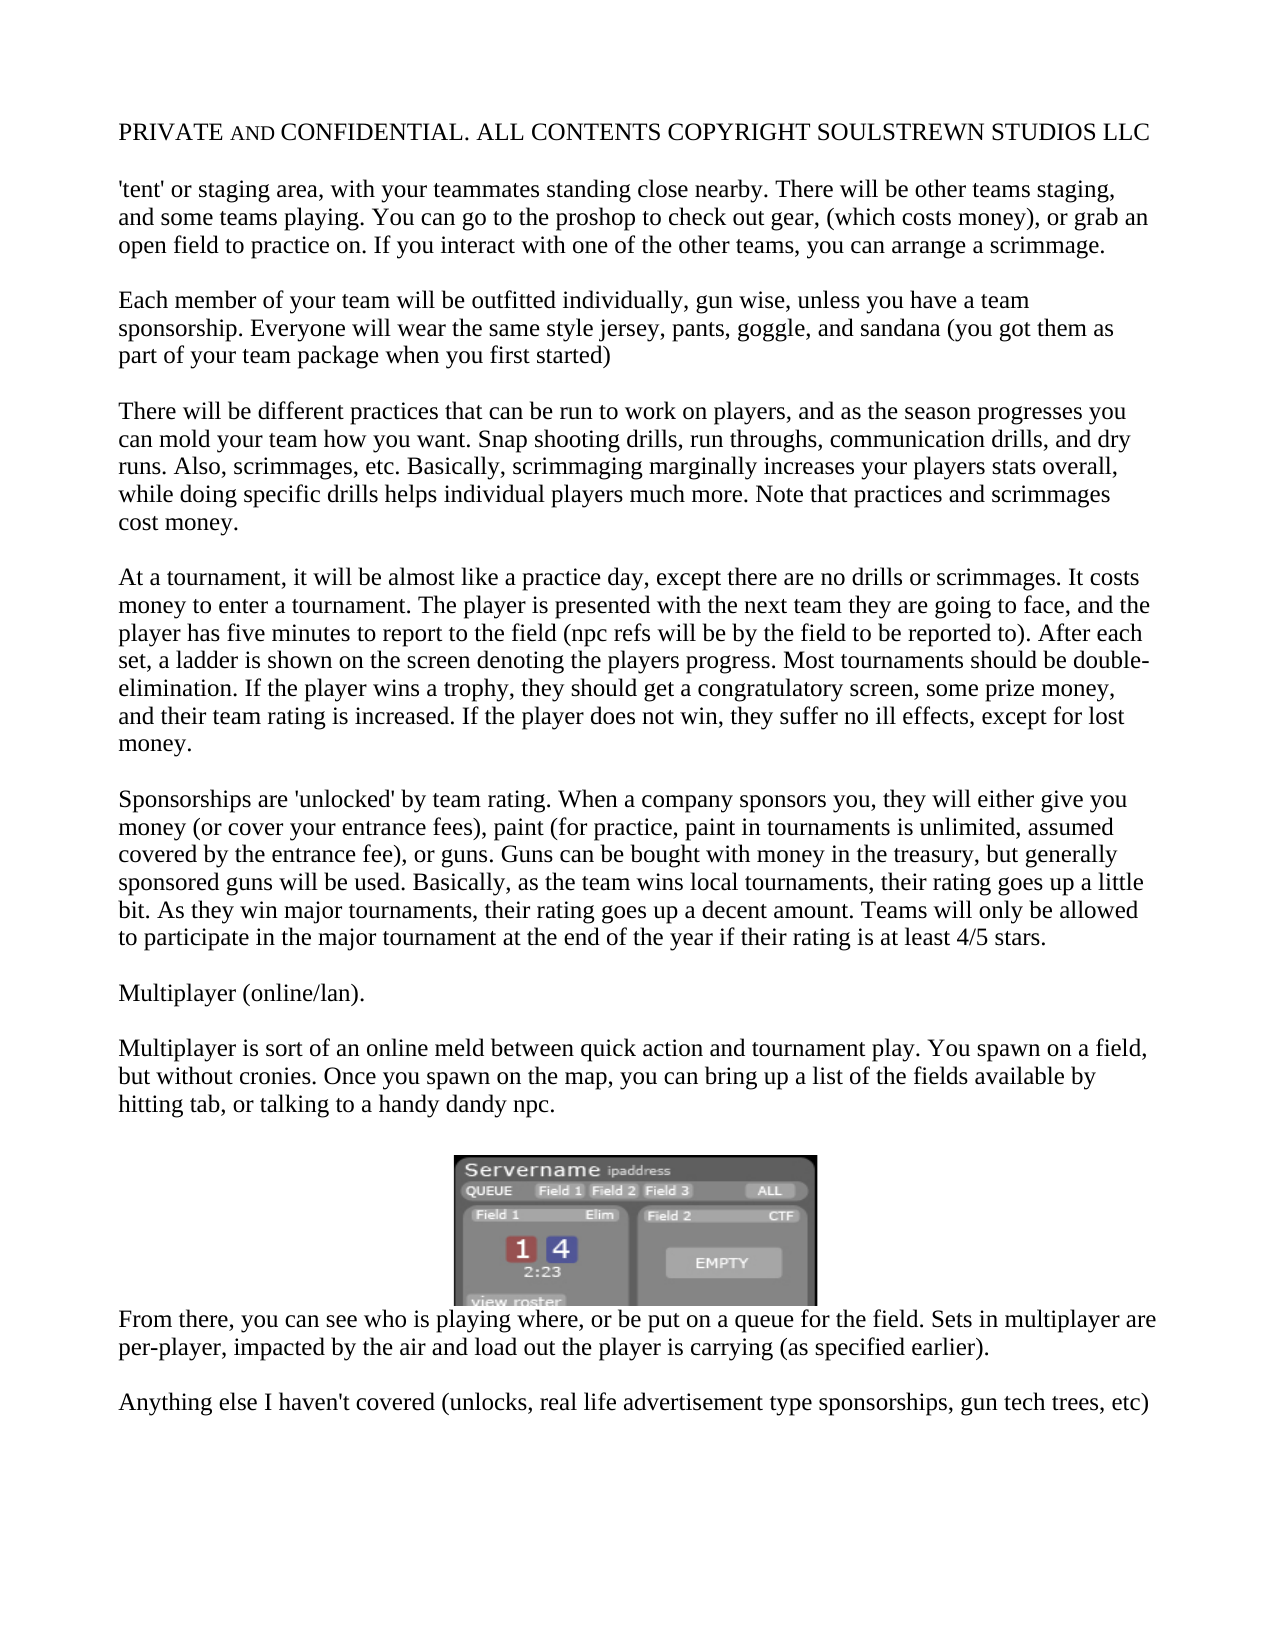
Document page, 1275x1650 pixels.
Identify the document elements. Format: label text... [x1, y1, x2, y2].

text 'tent' or staging area, with your teammates standing close nearby. There will be other teams staging, and some teams playing. You can go to the proshop to check out gear, (which costs money), or grab an open field to practice on. If you interact with one of the other teams, you can arrange a scrimmage. [118, 175, 1157, 258]
text Sponsorships are 'unlocked' by team rating. When a company sponsors you, they will either give you money (or cover your entrance fees), paint (for practice, paint in tournaments is unlimited, assumed covered by the entrance fee), or guns. Guns can be bought with money in the treasury, but generally sponsored guns will be used. Basically, as the team wins local tournaments, their rating goes up a little bit. As they win major tournaments, their rating goes up a decent amount. Teams will only be allowed to participate in the major tournament at the end of the year if their rating is at least 4/5 stars. [118, 785, 1157, 951]
text There will be different practices that can be run to work on players, and as the season progresses you can mold your team how you want. Snap shooting drills, run throughs, communication drills, and dry runs. Also, scrimmages, etc. Basically, scrimmaging marginally increases your players stats overall, while doing specific drills helps individual players much more. Note that practices and scrimmages cost money. [118, 397, 1157, 536]
text Each member of your team will be outfitted individually, gun wise, unless you have a team sponsorship. Everyone will wear the same style jersey, pants, goggle, and sandana (you got them as part of your team package when you first started) [118, 286, 1157, 369]
picture [453, 1155, 818, 1306]
text From there, you can see who is playing where, or be put on a queue for the field. Sets in multiplayer are per-player, impacted by the air and load out the player is carrying (as specified earlier). [118, 1253, 1157, 1361]
text Multiplayer (online/lan). [118, 979, 1157, 1007]
text At a tournament, it will be almost like a practice day, except there are no drills or scrimmages. It costs money to enter a tournament. The player is presented with the next team they are going to face, and the player has five minutes to report to the field (npc refs will be by the field to be reported to). After each set, a ladder is shown on the screen denoting the players progress. Most tournaments should be double-elimination. If the player wins a trophy, they should get a congratulatory screen, some prize money, and their team rating is increased. If the player does not win, they suffer no ill effects, except for lost money. [118, 563, 1157, 757]
text Multiplayer is sort of an online meld between quick action and tournament play. You spawn on a field, but without cronies. Once you spawn on the map, you can bring up a list of the fields available by hitting tab, or talking to a handy dandy npc. [118, 1034, 1157, 1117]
text Anything else I haven't covered (unlocks, real life advertisement type sponsorships, gun tech trees, etc) [118, 1388, 1157, 1416]
